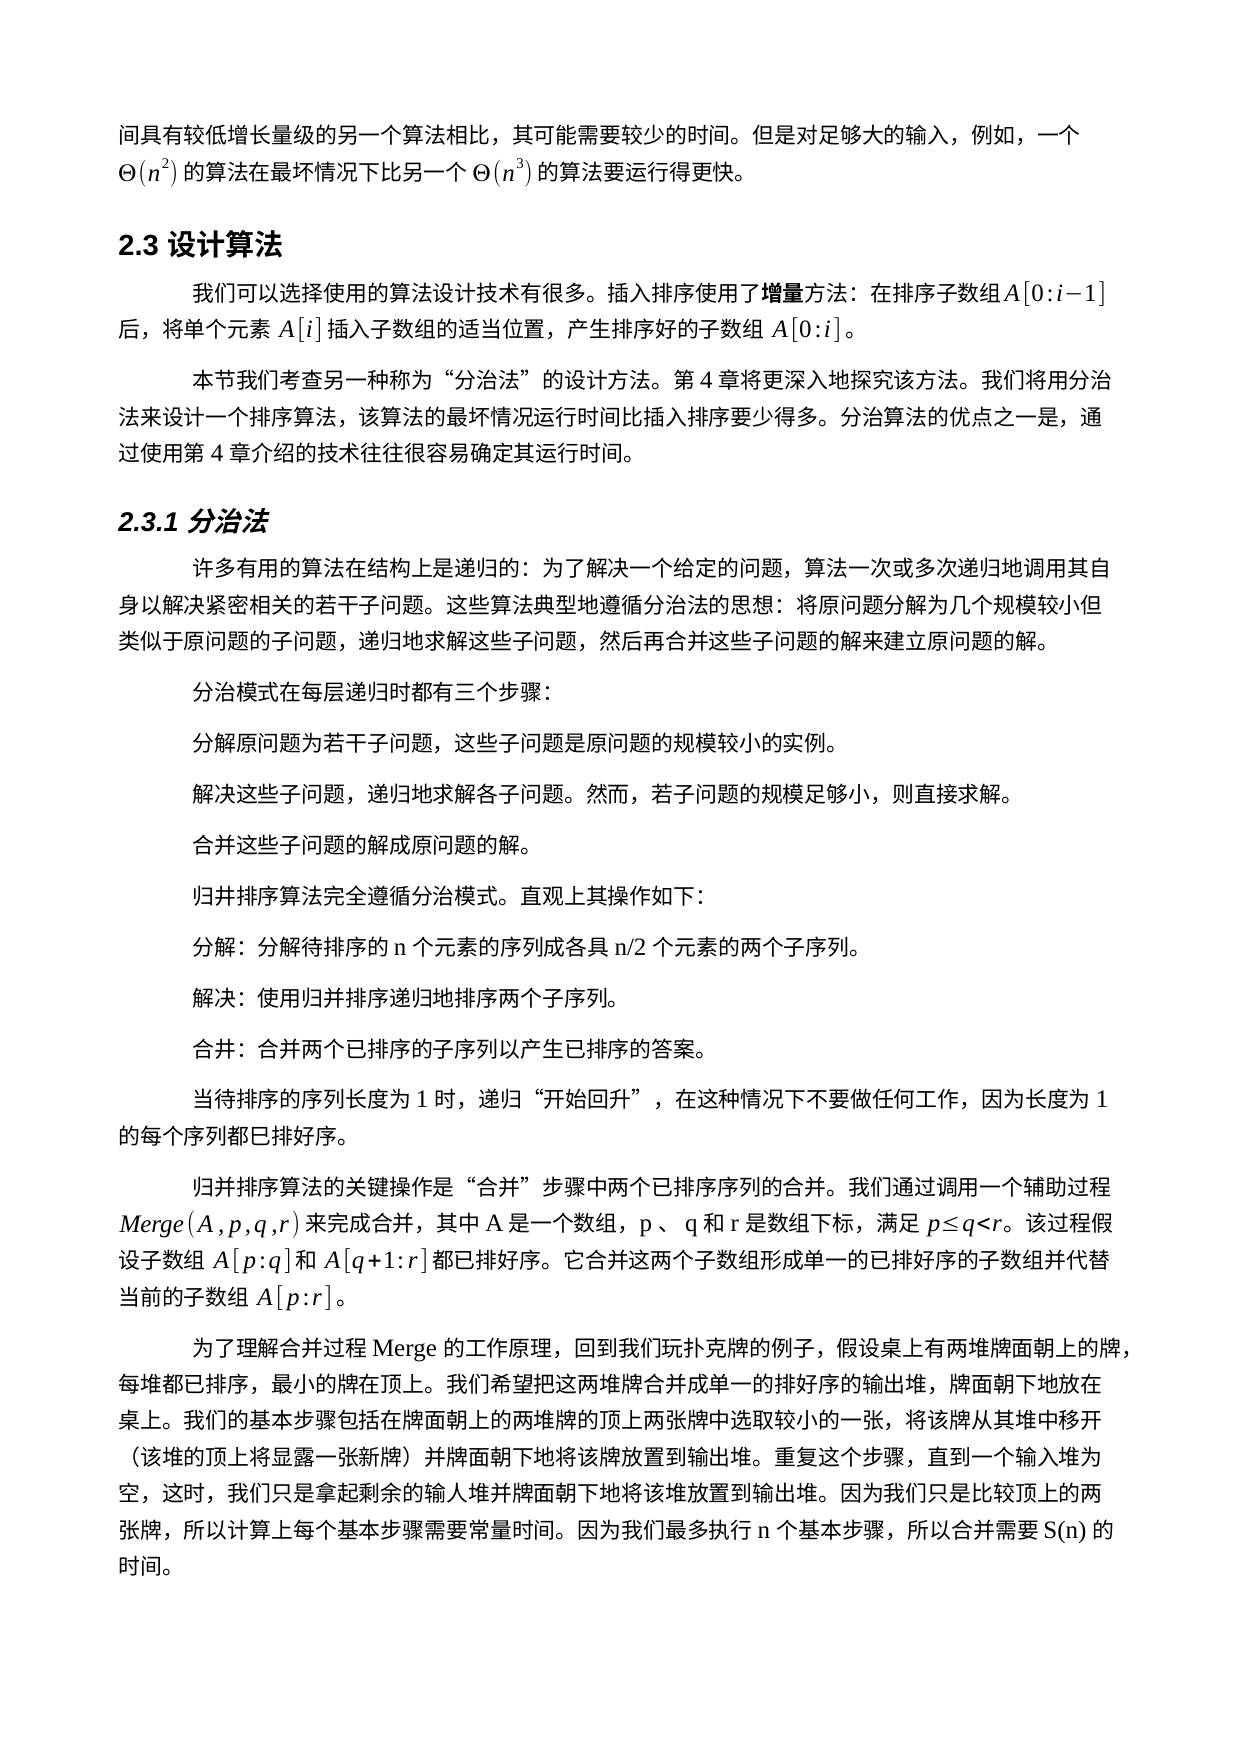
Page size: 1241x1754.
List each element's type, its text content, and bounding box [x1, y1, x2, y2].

text 本节我们考查另一种称为“分治法”的设计方法。第 4 章将更深入地探究该方法。我们将用分治法来设计一个排序算法，该算法的最坏情况运行时间比插入排序要少得多。分治算法的优点之一是，通过使用第 4 章介绍的技术往往很容易确定其运行时间。 [118, 363, 1122, 468]
text 归井排序算法完全遵循分治模式。直观上其操作如下： [118, 879, 1122, 910]
subtitle 2.3.1 分治法 [118, 499, 1122, 539]
text 解决：使用归并排序递归地排序两个子序列。 [118, 981, 1122, 1012]
text 许多有用的算法在结构上是递归的：为了解决一个给定的问题，算法一次或多次递归地调用其自身以解决紧密相关的若干子问题。这些算法典型地遵循分治法的思想：将原问题分解为几个规模较小但类似于原问题的子问题，递归地求解这些子问题，然后再合并这些子问题的解来建立原问题的解。 [118, 551, 1122, 656]
text 为了理解合并过程 Merge 的工作原理，回到我们玩扑克牌的例子，假设桌上有两堆牌面朝上的牌，每堆都已排序，最小的牌在顶上。我们希望把这两堆牌合并成单一的排好序的输出堆，牌面朝下地放在桌上。我们的基本步骤包括在牌面朝上的两堆牌的顶上两张牌中选取较小的一张，将该牌从其堆中移开（该堆的顶上将显露一张新牌）并牌面朝下地将该牌放置到输出堆。重复这个步骤，直到一个输入堆为空，这时，我们只是拿起剩余的输人堆并牌面朝下地将该堆放置到输出堆。因为我们只是比较顶上的两张牌，所以计算上每个基本步骤需要常量时间。因为我们最多执行 n 个基本步骤，所以合并需要S(n) 的时间。 [118, 1331, 1122, 1581]
text 合并这些子问题的解成原问题的解。 [118, 828, 1122, 859]
text 如果一个算法的最坏情况运行时间具有比另一个算法更低的增长量级，那么我们通常认为前者比后者更有效。由于常量因子和低阶项，对于小的输入，运行时间具有较高增长量级的一个算法与运行时间具有较低增长量级的另一个算法相比，其可能需要较少的时间。但是对足够大的输入，例如，一个 的算法在最坏情况下比另一个 的算法要运行得更快。 [118, 118, 1122, 187]
subtitle 2.3 设计算法 [118, 221, 1122, 264]
text 分解：分解待排序的 n 个元素的序列成各具 n/2 个元素的两个子序列。 [118, 930, 1122, 961]
text 合井：合并两个已排序的子序列以产生已排序的答案。 [118, 1032, 1122, 1063]
text 当待排序的序列长度为 1 时，递归“开始回升”，在这种情况下不要做任何工作，因为长度为 1 的每个序列都巳排好序。 [118, 1082, 1122, 1151]
text 分解原问题为若干子问题，这些子问题是原问题的规模较小的实例。 [118, 726, 1122, 758]
text 分治模式在每层递归时都有三个步骤： [118, 675, 1122, 707]
text 解决这些子问题，递归地求解各子问题。然而，若子问题的规模足够小，则直接求解。 [118, 777, 1122, 808]
text 归并排序算法的关键操作是“合并”步骤中两个已排序序列的合并。我们通过调用一个辅助过程 来完成合并，其中 A 是一个数组，p 、 q 和 r 是数组下标，满足 。该过程假设子数组 和 都已排好序。它合并这两个子数组形成单一的已排好序的子数组并代替当前的子数组 。 [118, 1170, 1122, 1312]
text 我们可以选择使用的算法设计技术有很多。插入排序使用了增量方法：在排序子数组 后，将单个元素 插入子数组的适当位置，产生排序好的子数组 。 [118, 276, 1122, 344]
